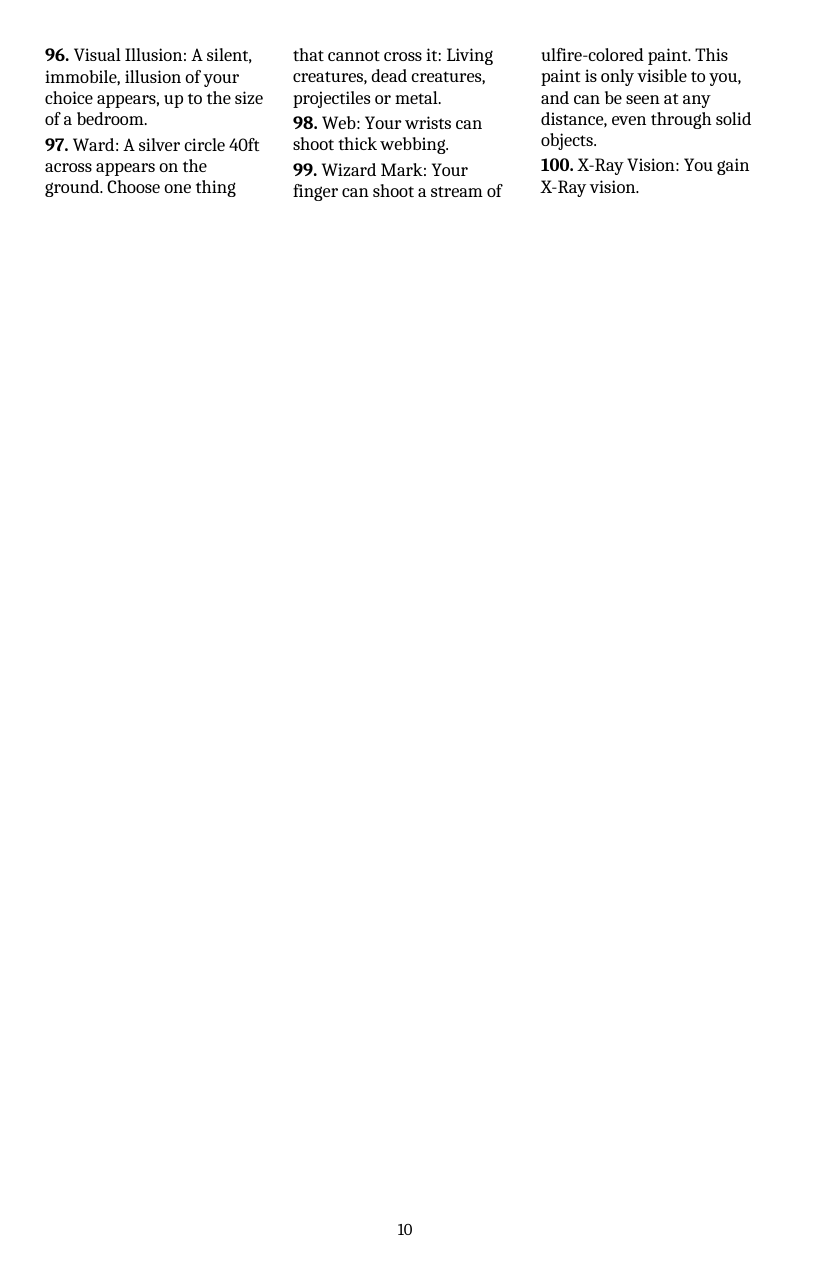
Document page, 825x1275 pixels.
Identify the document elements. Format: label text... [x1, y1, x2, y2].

list Wizard Mark: Your finger can shoot a stream of [293, 159, 517, 202]
list that cannot cross it: Living creatures, dead creatures, projectiles or metal. [293, 45, 517, 109]
list X-Ray Vision: You gain X-Ray vision. [541, 155, 765, 198]
list ulfire-colored paint. This paint is only visible to you, and can be seen at any distance, even through solid objects. [541, 45, 765, 151]
list Ward: A silver circle 40ft across appears on the ground. Choose one thing [45, 134, 269, 198]
list Visual Illusion: A silent, immobile, illusion of your choice appears, up to the size of a bedroom. [45, 45, 269, 130]
list Web: Your wrists can shoot thick webbing. [293, 112, 517, 155]
